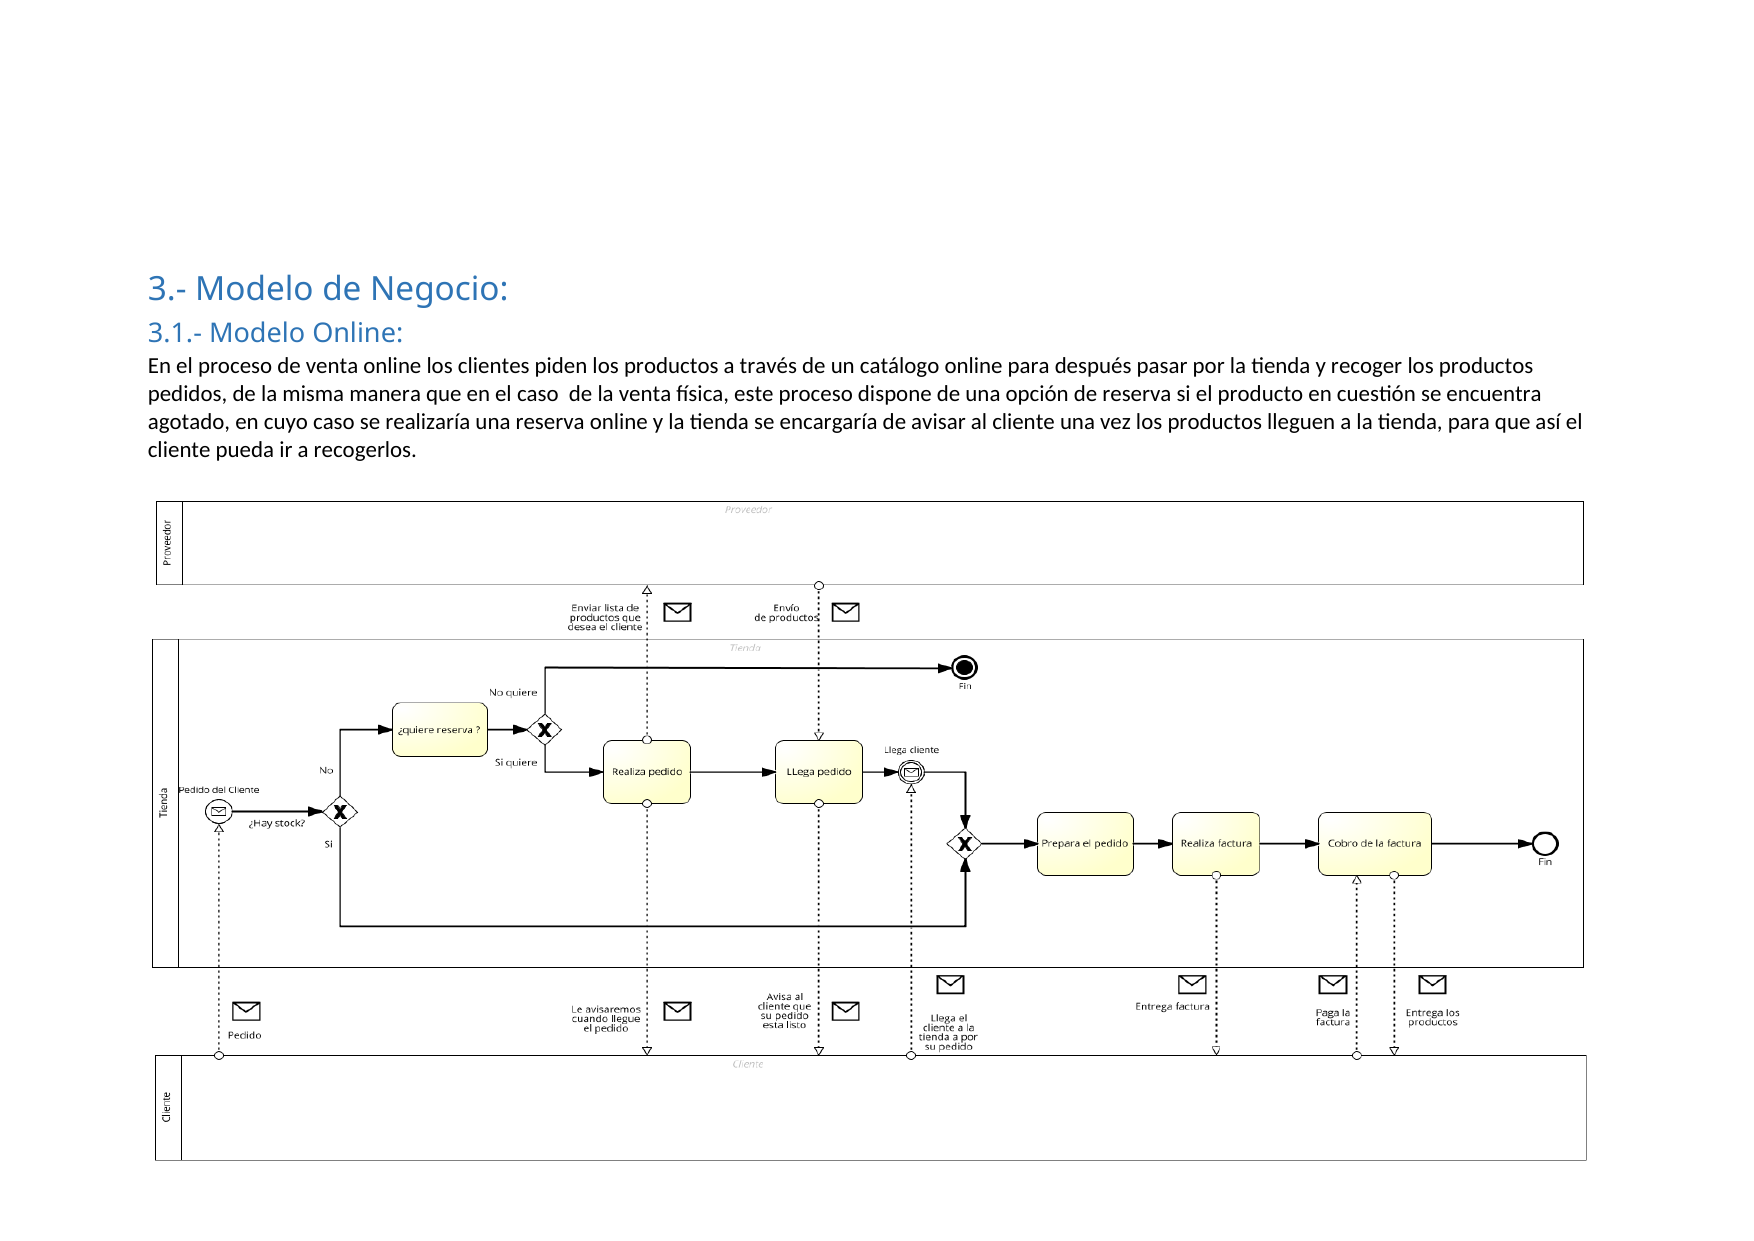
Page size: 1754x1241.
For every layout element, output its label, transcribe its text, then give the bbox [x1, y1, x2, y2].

text En el proceso de venta online los clientes piden los productos a través de un catálogo online para después pasar por la tienda y recoger los productos pedidos, de la misma manera que en el caso de la venta física, este proceso dispone de una opción de reserva si el producto en cuestión se encuentra agotado, en cuyo caso se realizaría una reserva online y la tienda se encargaría de avisar al cliente una vez los productos lleguen a la tienda, para que así el cliente pueda ir a recogerlos. [148, 351, 1606, 463]
subtitle 3.1.- Modelo Online: [148, 314, 1606, 351]
subtitle 3.- Modelo de Negocio: [148, 264, 1606, 310]
